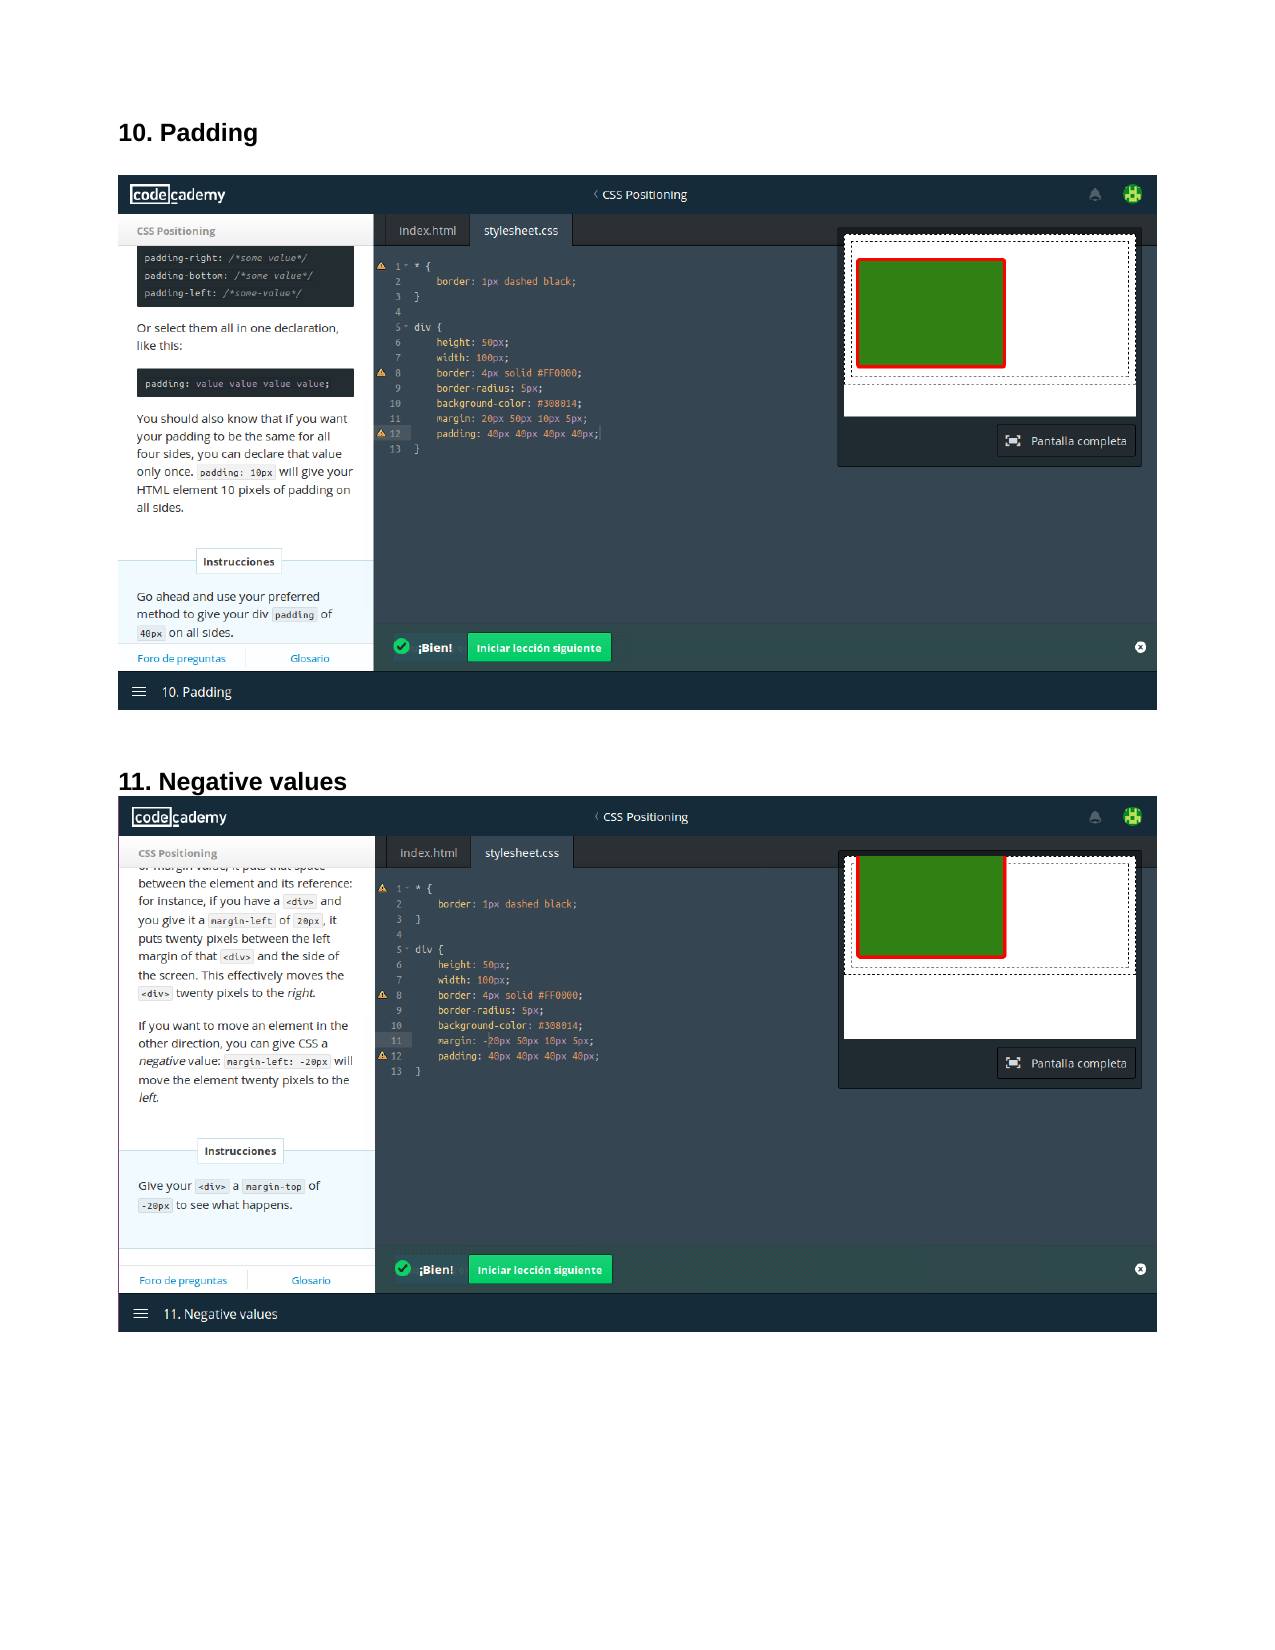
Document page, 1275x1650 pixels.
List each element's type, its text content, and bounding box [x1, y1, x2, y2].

picture [118, 796, 1157, 1332]
text 11. Negative values [118, 767, 1157, 796]
text 10. Padding [118, 118, 1157, 147]
picture [118, 175, 1157, 710]
